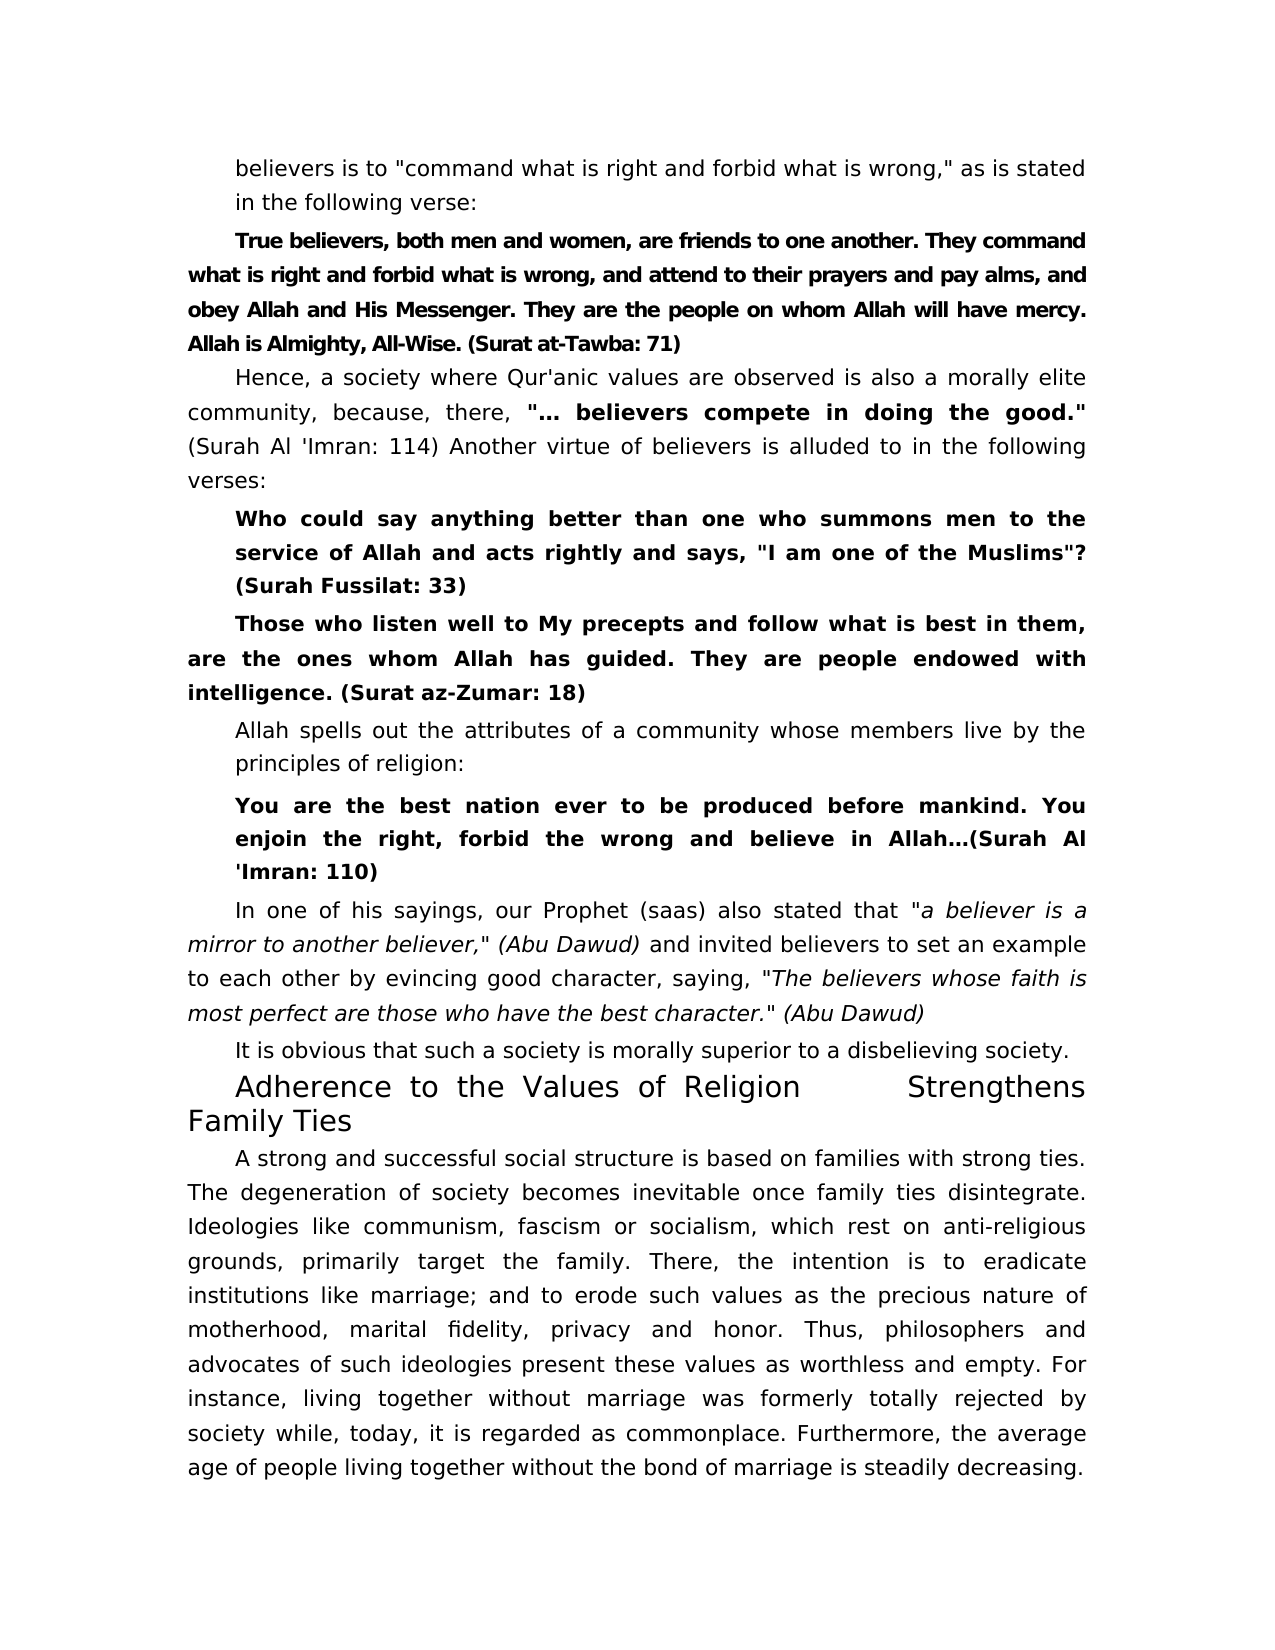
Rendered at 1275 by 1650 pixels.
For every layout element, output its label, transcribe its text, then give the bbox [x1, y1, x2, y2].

text In one of his sayings, our Prophet (saas) also stated that "a believer is a mirror to another believer," (Abu Dawud) and invited believers to set an example to each other by evincing good character, saying, "The believers whose faith is most perfect are those who have the best character." (Abu Dawud) [187, 891, 1087, 1028]
text believers is to "command what is right and forbid what is wrong," as is stated in the following verse: [235, 150, 1087, 217]
text Adherence to the Values of Religion Strengthens Family Ties [187, 1070, 1087, 1138]
text Allah spells out the attributes of a community whose members live by the principles of religion: [235, 711, 1087, 778]
text Who could say anything better than one who summons men to the service of Allah and acts rightly and says, "I am one of the Muslims"? (Surah Fussilat: 33) [235, 500, 1087, 600]
text It is obvious that such a society is morally superior to a disbelieving society. [235, 1032, 1087, 1066]
text A strong and successful social structure is based on families with strong ties. The degeneration of society becomes inevitable once family ties disintegrate. Ideologies like communism, fascism or socialism, which rest on anti-religious grounds, primarily target the family. There, the intention is to eradicate institutions like marriage; and to erode such values as the precious nature of motherhood, marital fidelity, privacy and honor. Thus, philosophers and advocates of such ideologies present these values as worthless and empty. For instance, living together without marriage was formerly totally rejected by society while, today, it is regarded as commonplace. Furthermore, the average age of people living together without the bond of marriage is steadily decreasing. [187, 1138, 1087, 1482]
text You are the best nation ever to be produced before mankind. You enjoin the right, forbid the wrong and believe in Allah…(Surah Al 'Imran: 110) [235, 786, 1087, 886]
text Those who listen well to My precepts and follow what is best in them, are the ones whom Allah has guided. They are people endowed with intelligence. (Surat az-Zumar: 18) [187, 604, 1087, 707]
text Hence, a society where Qur'anic values are observed is also a morally elite community, because, there, "… believers compete in doing the good." (Surah Al 'Imran: 114) Another virtue of believers is alluded to in the following verses: [187, 358, 1087, 496]
text True believers, both men and women, are friends to one another. They command what is right and forbid what is wrong, and attend to their prayers and pay alms, and obey Allah and His Messenger. They are the people on whom Allah will have mercy. Allah is Almighty, All-Wise. (Surat at-Tawba: 71) [187, 221, 1087, 358]
